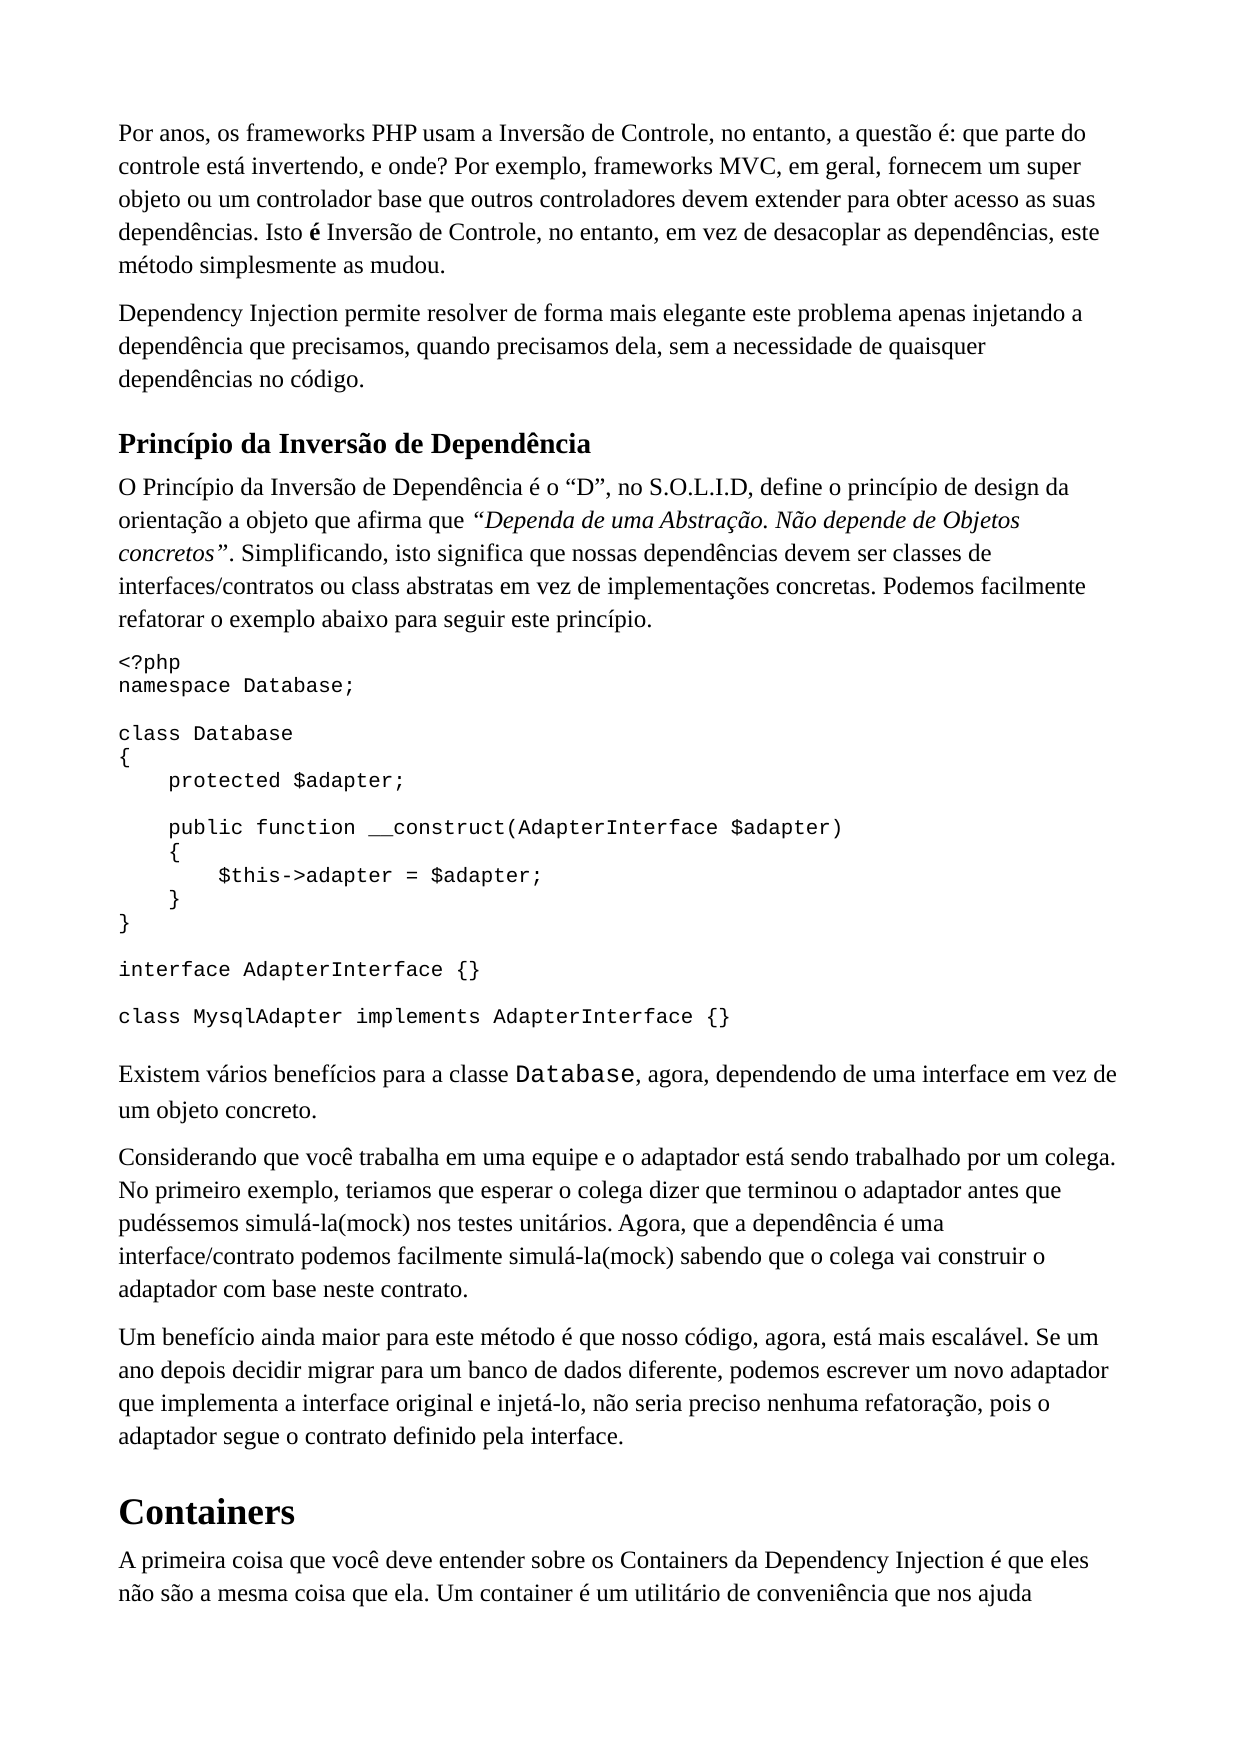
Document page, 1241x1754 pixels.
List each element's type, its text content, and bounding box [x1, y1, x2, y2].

text } [118, 912, 1122, 936]
subtitle Containers [118, 1489, 1122, 1533]
text $this->adapter = $adapter; [118, 864, 1122, 888]
text { [118, 841, 1122, 864]
text Por anos, os frameworks PHP usam a Inversão de Controle, no entanto, a questão é: que parte do controle está invertendo, e onde? Por exemplo, frameworks MVC, em geral, fornecem um super objeto ou um controlador base que outros controladores devem extender para obter acesso as suas dependências. Isto é Inversão de Controle, no entanto, em vez de desacoplar as dependências, este método simplesmente as mudou. [118, 118, 1122, 279]
text interface AdapterInterface {} [118, 959, 1122, 983]
text } [118, 888, 1122, 912]
text O Princípio da Inversão de Dependência é o “D”, no S.O.L.I.D, define o princípio de design da orientação a objeto que afirma que “Dependa de uma Abstração. Não depende de Objetos concretos”. Simplificando, isto significa que nossas dependências devem ser classes de interfaces/contratos ou class abstratas em vez de implementações concretas. Podemos facilmente refatorar o exemplo abaixo para seguir este princípio. [118, 472, 1122, 633]
text class Database [118, 723, 1122, 746]
text A primeira coisa que você deve entender sobre os Containers da Dependency Injection é que eles não são a mesma coisa que ela. Um container é um utilitário de conveniência que nos ajuda [118, 1545, 1122, 1607]
text Considerando que você trabalha em uma equipe e o adaptador está sendo trabalhado por um colega. No primeiro exemplo, teriamos que esperar o colega dizer que terminou o adaptador antes que pudéssemos simulá-la(mock) nos testes unitários. Agora, que a dependência é uma interface/contrato podemos facilmente simulá-la(mock) sabendo que o colega vai construir o adaptador com base neste contrato. [118, 1142, 1122, 1303]
text namespace Database; [118, 675, 1122, 699]
text Um benefício ainda maior para este método é que nosso código, agora, está mais escalável. Se um ano depois decidir migrar para um banco de dados diferente, podemos escrever um novo adaptador que implementa a interface original e injetá-lo, não seria preciso nenhuma refatoração, pois o adaptador segue o contrato definido pela interface. [118, 1322, 1122, 1450]
text protected $adapter; [118, 770, 1122, 794]
text Dependency Injection permite resolver de forma mais elegante este problema apenas injetando a dependência que precisamos, quando precisamos dela, sem a necessidade de quaisquer dependências no código. [118, 298, 1122, 393]
text Existem vários benefícios para a classe Database, agora, dependendo de uma interface em vez de um objeto concreto. [118, 1059, 1122, 1123]
text public function __construct(AdapterInterface $adapter) [118, 817, 1122, 841]
text class MysqlAdapter implements AdapterInterface {} [118, 1006, 1122, 1030]
subtitle Princípio da Inversão de Dependência [118, 426, 1122, 459]
text { [118, 746, 1122, 770]
text <?php [118, 652, 1122, 675]
